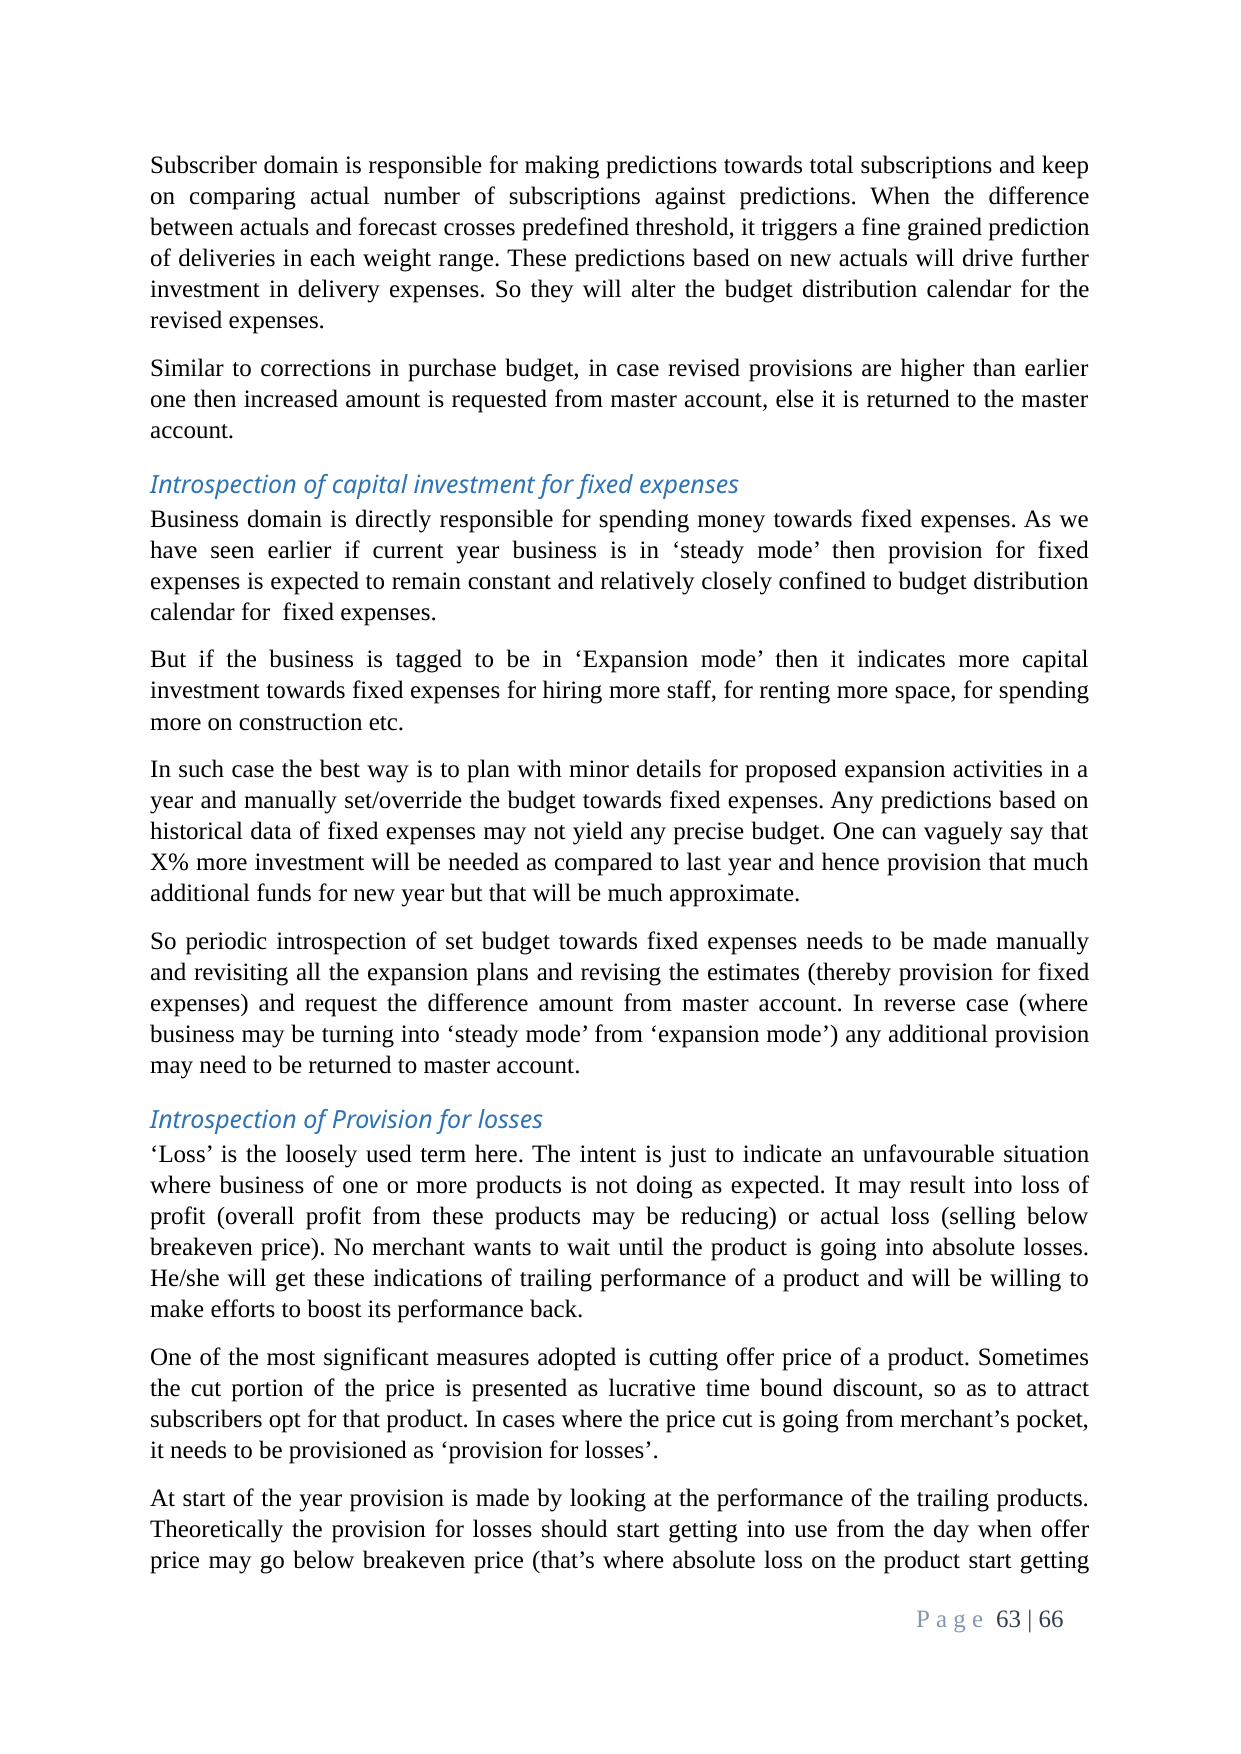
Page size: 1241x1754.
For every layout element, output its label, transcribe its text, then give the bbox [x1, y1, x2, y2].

subtitle Introspection of Provision for losses [150, 1102, 1090, 1136]
text One of the most significant measures adopted is cutting offer price of a product. Sometimes the cut portion of the price is presented as lucrative time bound discount, so as to attract subscribers opt for that product. In cases where the price cut is going from merchant’s pocket, it needs to be provisioned as ‘provision for losses’. [150, 1342, 1090, 1464]
text ‘Loss’ is the loosely used term here. The intent is just to indicate an unfavourable situation where business of one or more products is not doing as expected. It may result into loss of profit (overall profit from these products may be reducing) or actual loss (selling below breakeven price). No merchant wants to wait until the product is going into absolute losses. He/she will get these indications of trailing performance of a product and will be willing to make efforts to boost its performance back. [150, 1139, 1090, 1323]
text Similar to corrections in purchase budget, in case revised provisions are higher than earlier one then increased amount is requested from master account, else it is returned to the master account. [150, 353, 1090, 444]
text But if the business is tagged to be in ‘Expansion mode’ then it indicates more capital investment towards fixed expenses for hiring more staff, for renting more space, for spending more on construction etc. [150, 644, 1090, 735]
text In such case the best way is to plan with minor details for proposed expansion activities in a year and manually set/override the budget towards fixed expenses. Any predictions based on historical data of fixed expenses may not yield any precise budget. One can vaguely say that X% more investment will be needed as compared to last year and hence provision that much additional funds for new year but that will be much approximate. [150, 754, 1090, 907]
text Business domain is directly responsible for spending money towards fixed expenses. As we have seen earlier if current year business is in ‘steady mode’ then provision for fixed expenses is expected to remain constant and relatively closely confined to budget distribution calendar for fixed expenses. [150, 504, 1090, 626]
text Subscriber domain is responsible for making predictions towards total subscriptions and keep on comparing actual number of subscriptions against predictions. When the difference between actuals and forecast crosses predefined threshold, it triggers a fine grained prediction of deliveries in each weight range. These predictions based on new actuals will drive further investment in delivery expenses. So they will alter the budget distribution calendar for the revised expenses. [150, 150, 1090, 334]
text At start of the year provision is made by looking at the performance of the trailing products. Theoretically the provision for losses should start getting into use from the day when offer price may go below breakeven price (that’s where absolute loss on the product start getting [150, 1483, 1090, 1573]
text So periodic introspection of set budget towards fixed expenses needs to be made manually and revisiting all the expansion plans and revising the estimates (thereby provision for fixed expenses) and request the difference amount from master account. In reverse case (where business may be turning into ‘steady mode’ from ‘expansion mode’) any additional provision may need to be returned to master account. [150, 926, 1090, 1079]
subtitle Introspection of capital investment for fixed expenses [150, 467, 1090, 501]
